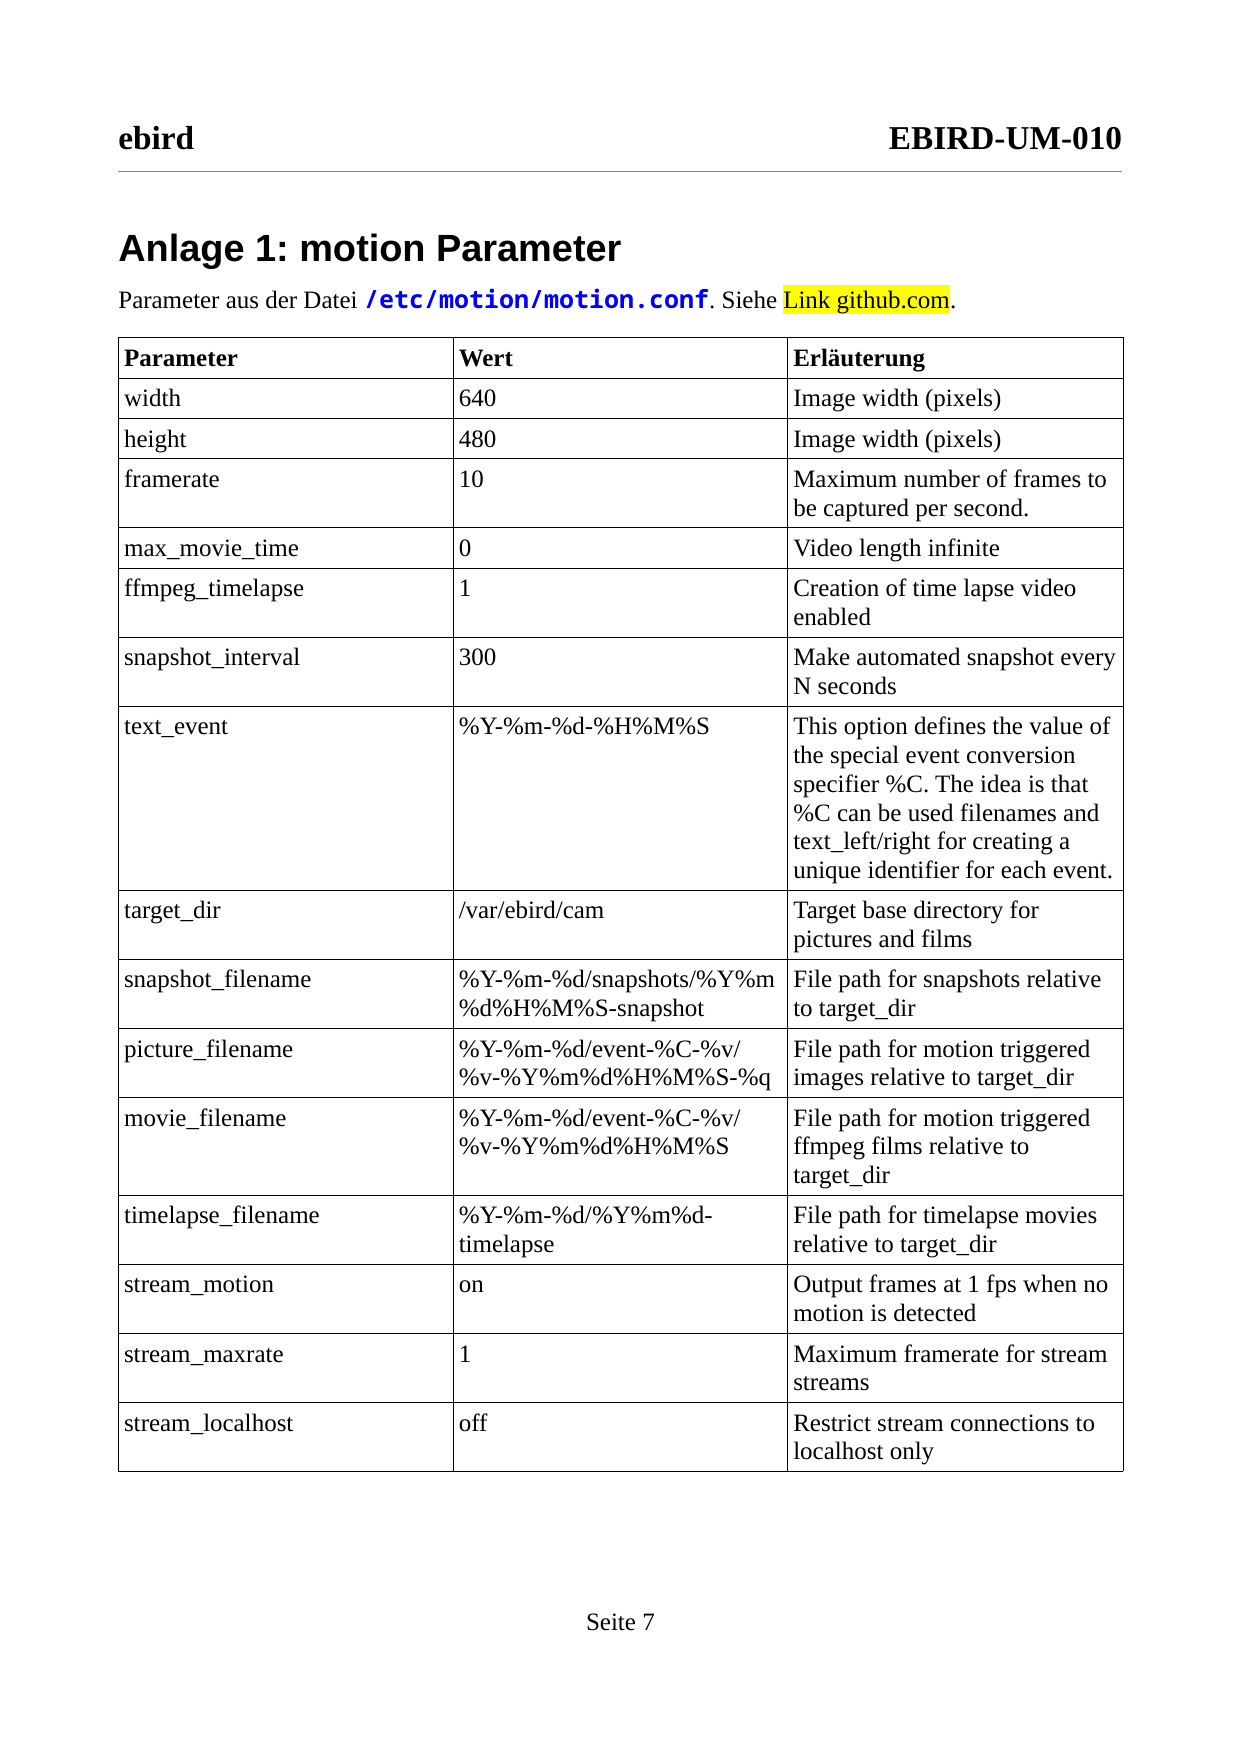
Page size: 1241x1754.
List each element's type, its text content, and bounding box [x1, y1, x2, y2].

table_header Erläuterung [788, 338, 1123, 377]
table_cell target_dir [119, 891, 453, 959]
subtitle Anlage 1: motion Parameter [118, 226, 1122, 269]
table_cell Restrict stream connections to localhost only [788, 1403, 1123, 1471]
table_cell Maximum framerate for stream streams [788, 1334, 1123, 1402]
table_cell %Y-%m-%d/%Y%m%d-timelapse [454, 1196, 787, 1264]
table_cell Maximum number of frames to be captured per second. [788, 459, 1123, 527]
table_cell ffmpeg_timelapse [119, 569, 453, 637]
table_cell 640 [454, 379, 787, 418]
table_cell File path for snapshots relative to target_dir [788, 960, 1123, 1028]
table_cell picture_filename [119, 1029, 453, 1097]
table_cell File path for motion triggered images relative to target_dir [788, 1029, 1123, 1097]
table_cell Creation of time lapse video enabled [788, 569, 1123, 637]
table_cell Make automated snapshot every N seconds [788, 638, 1123, 706]
table_cell timelapse_filename [119, 1196, 453, 1264]
table_cell This option defines the value of the special event conversion specifier %C. The idea is that %C can be used filenames and text_left/right for creating a unique identifier for each event. [788, 707, 1123, 890]
table_cell 480 [454, 419, 787, 458]
table_cell max_movie_time [119, 528, 453, 567]
table_cell %Y-%m-%d/event-%C-%v/%v-%Y%m%d%H%M%S [454, 1098, 787, 1195]
table_cell snapshot_interval [119, 638, 453, 706]
table_cell %Y-%m-%d-%H%M%S [454, 707, 787, 890]
table_cell /var/ebird/cam [454, 891, 787, 959]
table_cell width [119, 379, 453, 418]
table_cell File path for timelapse movies relative to target_dir [788, 1196, 1123, 1264]
table_cell framerate [119, 459, 453, 527]
table_cell Image width (pixels) [788, 379, 1123, 418]
table_cell on [454, 1265, 787, 1333]
table_cell stream_motion [119, 1265, 453, 1333]
table_cell Video length infinite [788, 528, 1123, 567]
table_cell 10 [454, 459, 787, 527]
table_cell 300 [454, 638, 787, 706]
table_cell %Y-%m-%d/snapshots/%Y%m%d%H%M%S-snapshot [454, 960, 787, 1028]
table_cell 1 [454, 569, 787, 637]
table_cell Output frames at 1 fps when no motion is detected [788, 1265, 1123, 1333]
table_cell snapshot_filename [119, 960, 453, 1028]
table_cell stream_localhost [119, 1403, 453, 1471]
table_cell stream_maxrate [119, 1334, 453, 1402]
table_cell 1 [454, 1334, 787, 1402]
table_cell Target base directory for pictures and films [788, 891, 1123, 959]
table_cell Image width (pixels) [788, 419, 1123, 458]
table_cell movie_filename [119, 1098, 453, 1195]
table_cell off [454, 1403, 787, 1471]
table_cell %Y-%m-%d/event-%C-%v/%v-%Y%m%d%H%M%S-%q [454, 1029, 787, 1097]
table_header Wert [454, 338, 787, 377]
table_header Parameter [119, 338, 453, 377]
table_cell height [119, 419, 453, 458]
text Parameter aus der Datei /etc/motion/motion.conf. Siehe Link github.com. [118, 282, 1122, 316]
table_cell File path for motion triggered ffmpeg films relative to target_dir [788, 1098, 1123, 1195]
table_cell text_event [119, 707, 453, 890]
table_cell 0 [454, 528, 787, 567]
